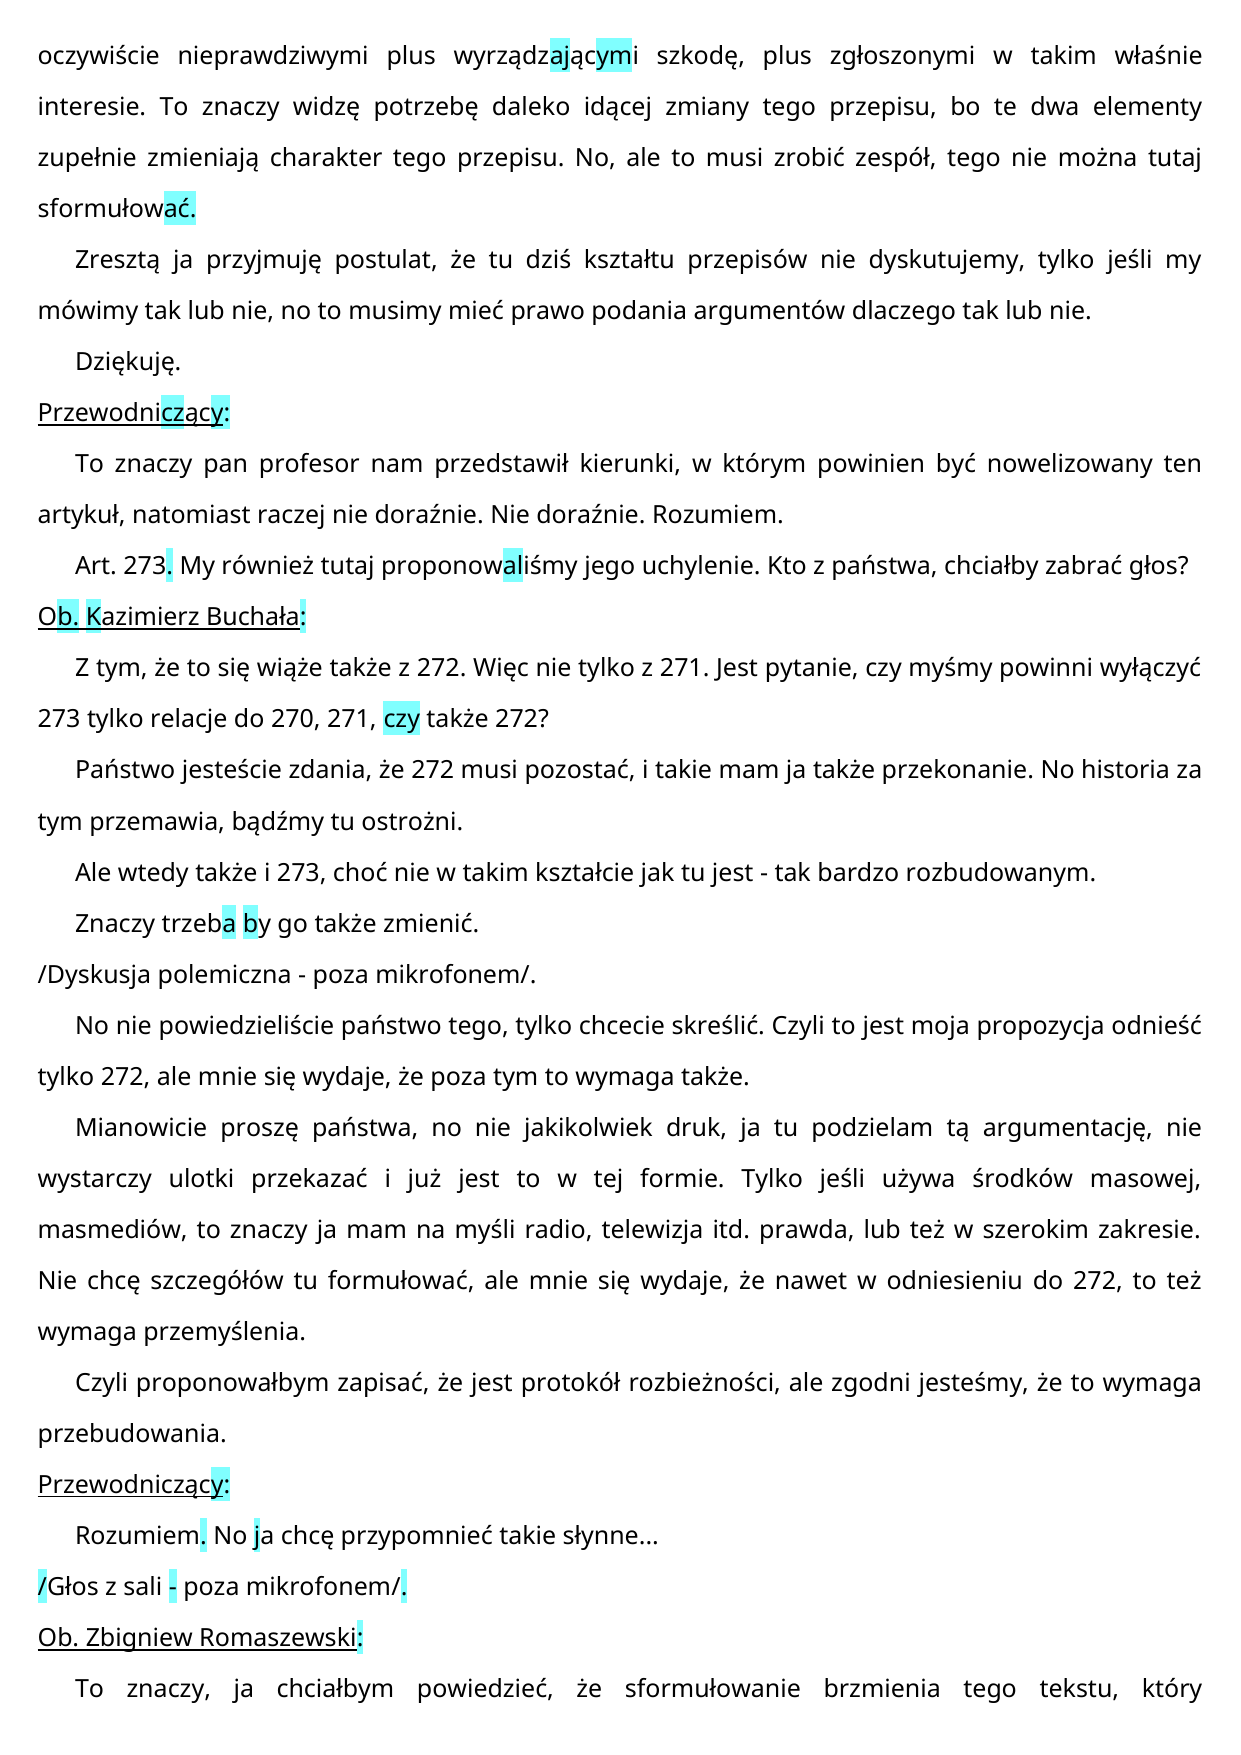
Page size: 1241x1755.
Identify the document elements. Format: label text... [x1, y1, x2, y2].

text Przewodniczący: [37, 1467, 1203, 1501]
text Rozumiem. No ja chcę przypomnieć takie słynne... [37, 1518, 1203, 1552]
text Ob. Zbigniew Romaszewski: [37, 1620, 1203, 1654]
text /Dyskusja polemiczna - poza mikrofonem/. [37, 956, 1203, 990]
text oczywiście nieprawdziwymi plus wyrządzającymi szkodę, plus zgłoszonymi w takim właśnie interesie. To znaczy widzę potrzebę daleko idącej zmiany tego przepisu, bo te dwa elementy zupełnie zmieniają charakter tego przepisu. No, ale to musi zrobić zespół, tego nie można tutaj sformułować. [37, 37, 1203, 225]
text No nie powiedzieliście państwo tego, tylko chcecie skreślić. Czyli to jest moja propozycja odnieść tylko 272, ale mnie się wydaje, że poza tym to wymaga także. [37, 1007, 1203, 1092]
text Z tym, że to się wiąże także z 272. Więc nie tylko z 271. Jest pytanie, czy myśmy powinni wyłączyć 273 tylko relacje do 270, 271, czy także 272? [37, 650, 1203, 735]
text Ob. Kazimierz Buchała: [37, 599, 1203, 633]
text Mianowicie proszę państwa, no nie jakikolwiek druk, ja tu podzielam tą argumentację, nie wystarczy ulotki przekazać i już jest to w tej formie. Tylko jeśli używa środków masowej, masmediów, to znaczy ja mam na myśli radio, telewizja itd. prawda, lub też w szerokim zakresie. Nie chcę szczegółów tu formułować, ale mnie się wydaje, że nawet w odniesieniu do 272, to też wymaga przemyślenia. [37, 1109, 1203, 1348]
text Dziękuję. [37, 344, 1203, 378]
text Ale wtedy także i 273, choć nie w takim kształcie jak tu jest - tak bardzo rozbudowanym. [37, 854, 1203, 888]
text Państwo jesteście zdania, że 272 musi pozostać, i takie mam ja także przekonanie. No historia za tym przemawia, bądźmy tu ostrożni. [37, 752, 1203, 837]
text Przewodniczący: [37, 395, 1203, 429]
text To znaczy, ja chciałbym powiedzieć, że sformułowanie brzmienia tego tekstu, który [37, 1671, 1203, 1705]
text Zresztą ja przyjmuję postulat, że tu dziś kształtu przepisów nie dyskutujemy, tylko jeśli my mówimy tak lub nie, no to musimy mieć prawo podania argumentów dlaczego tak lub nie. [37, 242, 1203, 327]
text Czyli proponowałbym zapisać, że jest protokół rozbieżności, ale zgodni jesteśmy, że to wymaga przebudowania. [37, 1364, 1203, 1450]
text Art. 273. My również tutaj proponowaliśmy jego uchylenie. Kto z państwa, chciałby zabrać głos? [37, 548, 1203, 582]
text /Głos z sali - poza mikrofonem/. [37, 1569, 1203, 1603]
text Znaczy trzeba by go także zmienić. [37, 905, 1203, 939]
text To znaczy pan profesor nam przedstawił kierunki, w którym powinien być nowelizowany ten artykuł, natomiast raczej nie doraźnie. Nie doraźnie. Rozumiem. [37, 446, 1203, 531]
